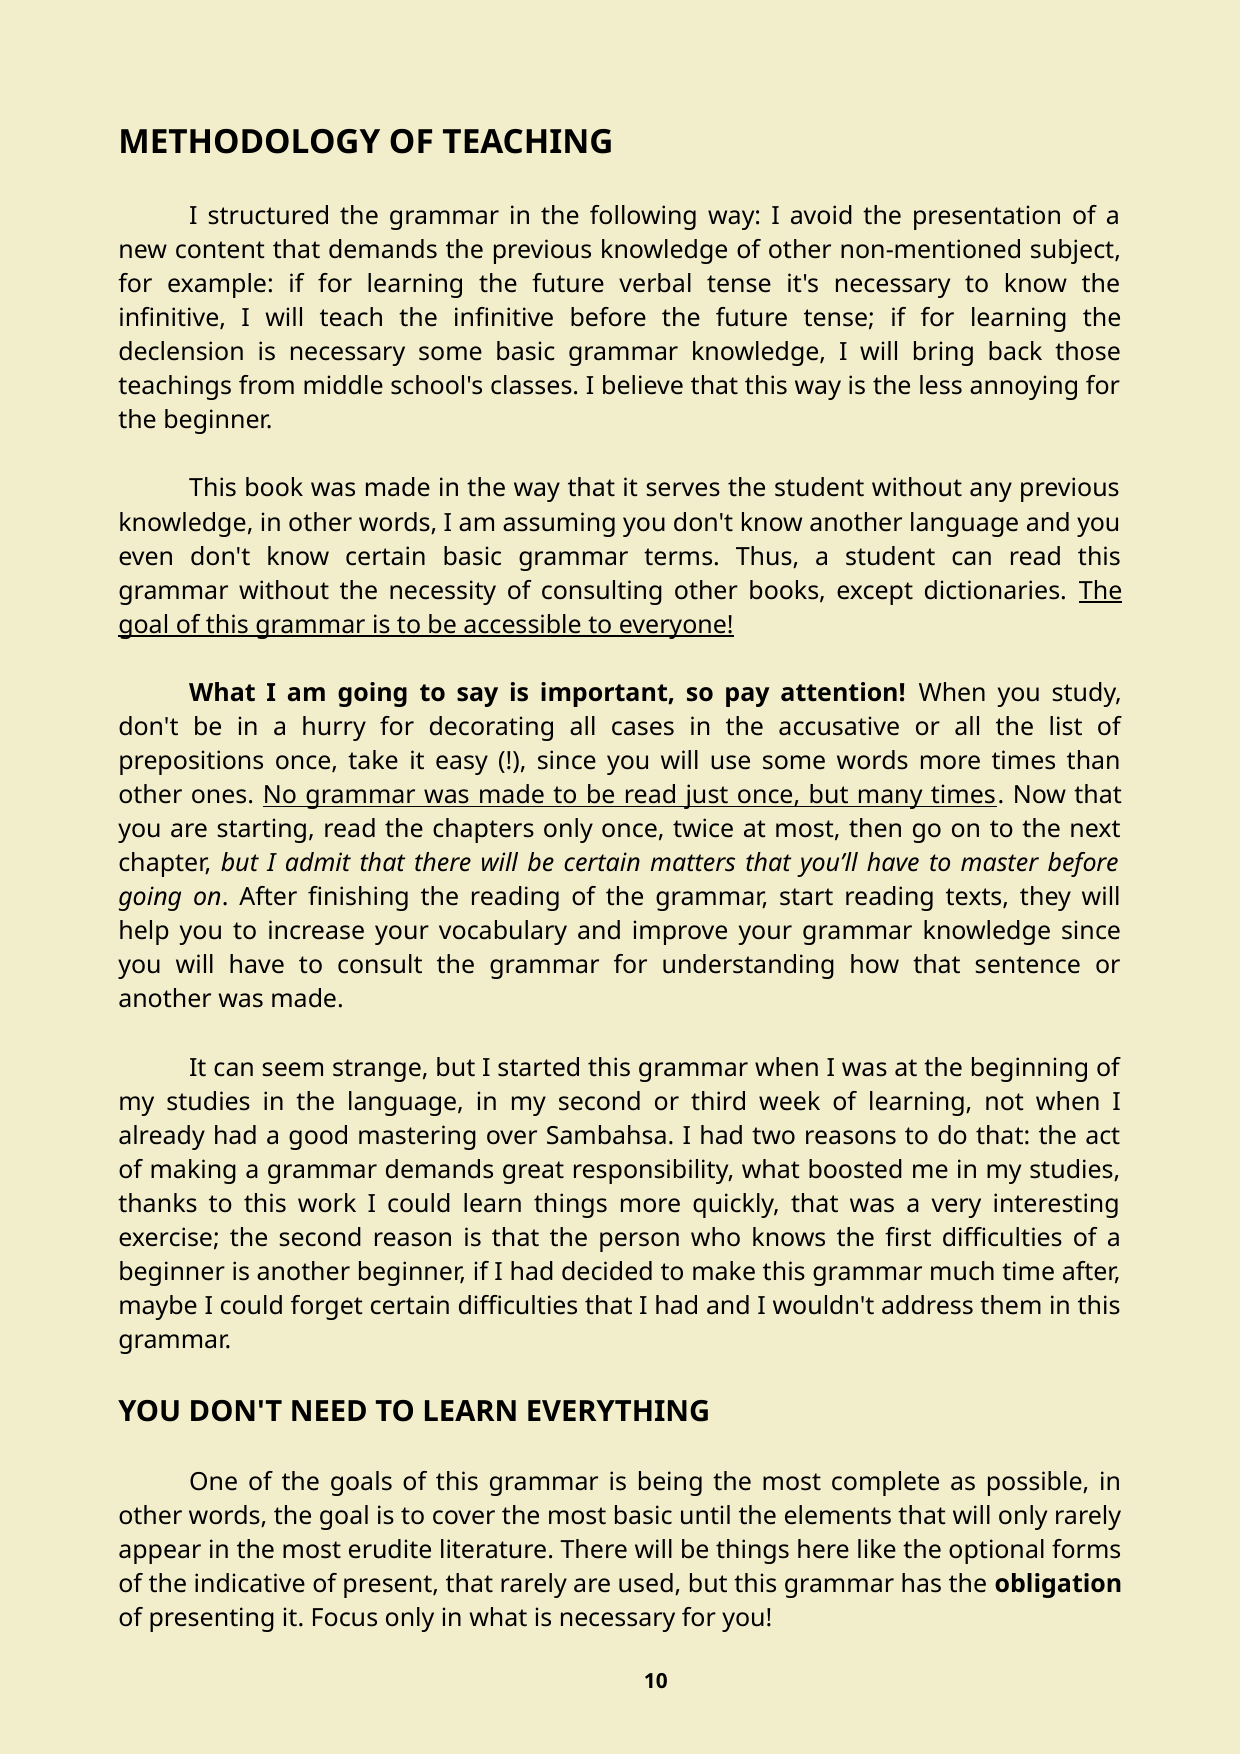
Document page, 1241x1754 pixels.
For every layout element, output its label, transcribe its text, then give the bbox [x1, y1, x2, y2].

text This book was made in the way that it serves the student without any previous knowledge, in other words, I am assuming you don't know another language and you even don't know certain basic grammar terms. Thus, a student can read this grammar without the necessity of consulting other books, except dictionaries. The goal of this grammar is to be accessible to everyone! [118, 470, 1122, 640]
text It can seem strange, but I started this grammar when I was at the beginning of my studies in the language, in my second or third week of learning, not when I already had a good mastering over Sambahsa. I had two reasons to do that: the act of making a grammar demands great responsibility, what boosted me in my studies, thanks to this work I could learn things more quickly, that was a very interesting exercise; the second reason is that the person who knows the first difficulties of a beginner is another beginner, if I had decided to make this grammar much time after, maybe I could forget certain difficulties that I had and I wouldn't address them in this grammar. [118, 1049, 1122, 1356]
text One of the goals of this grammar is being the most complete as possible, in other words, the goal is to cover the most basic until the elements that will only rarely appear in the most erudite literature. There will be things here like the optional forms of the indicative of present, that rarely are used, but this grammar has the obligation of presenting it. Focus only in what is necessary for you! [118, 1463, 1122, 1634]
subtitle METHODOLOGY OF TEACHING [118, 118, 1122, 163]
text I structured the grammar in the following way: I avoid the presentation of a new content that demands the previous knowledge of other non-mentioned subject, for example: if for learning the future verbal tense it's necessary to know the infinitive, I will teach the infinitive before the future tense; if for learning the declension is necessary some basic grammar knowledge, I will bring back those teachings from middle school's classes. I believe that this way is the less annoying for the beginner. [118, 198, 1122, 436]
subtitle YOU DON'T NEED TO LEARN EVERYTHING [118, 1390, 1122, 1429]
text What I am going to say is important, so pay attention! When you study, don't be in a hurry for decorating all cases in the accusative or all the list of prepositions once, take it easy (!), since you will use some words more times than other ones. No grammar was made to be read just once, but many times. Now that you are starting, read the chapters only once, twice at most, then go on to the next chapter, but I admit that there will be certain matters that you’ll have to master before going on. After finishing the reading of the grammar, start reading texts, they will help you to increase your vocabulary and improve your grammar knowledge since you will have to consult the grammar for understanding how that sentence or another was made. [118, 674, 1122, 1015]
